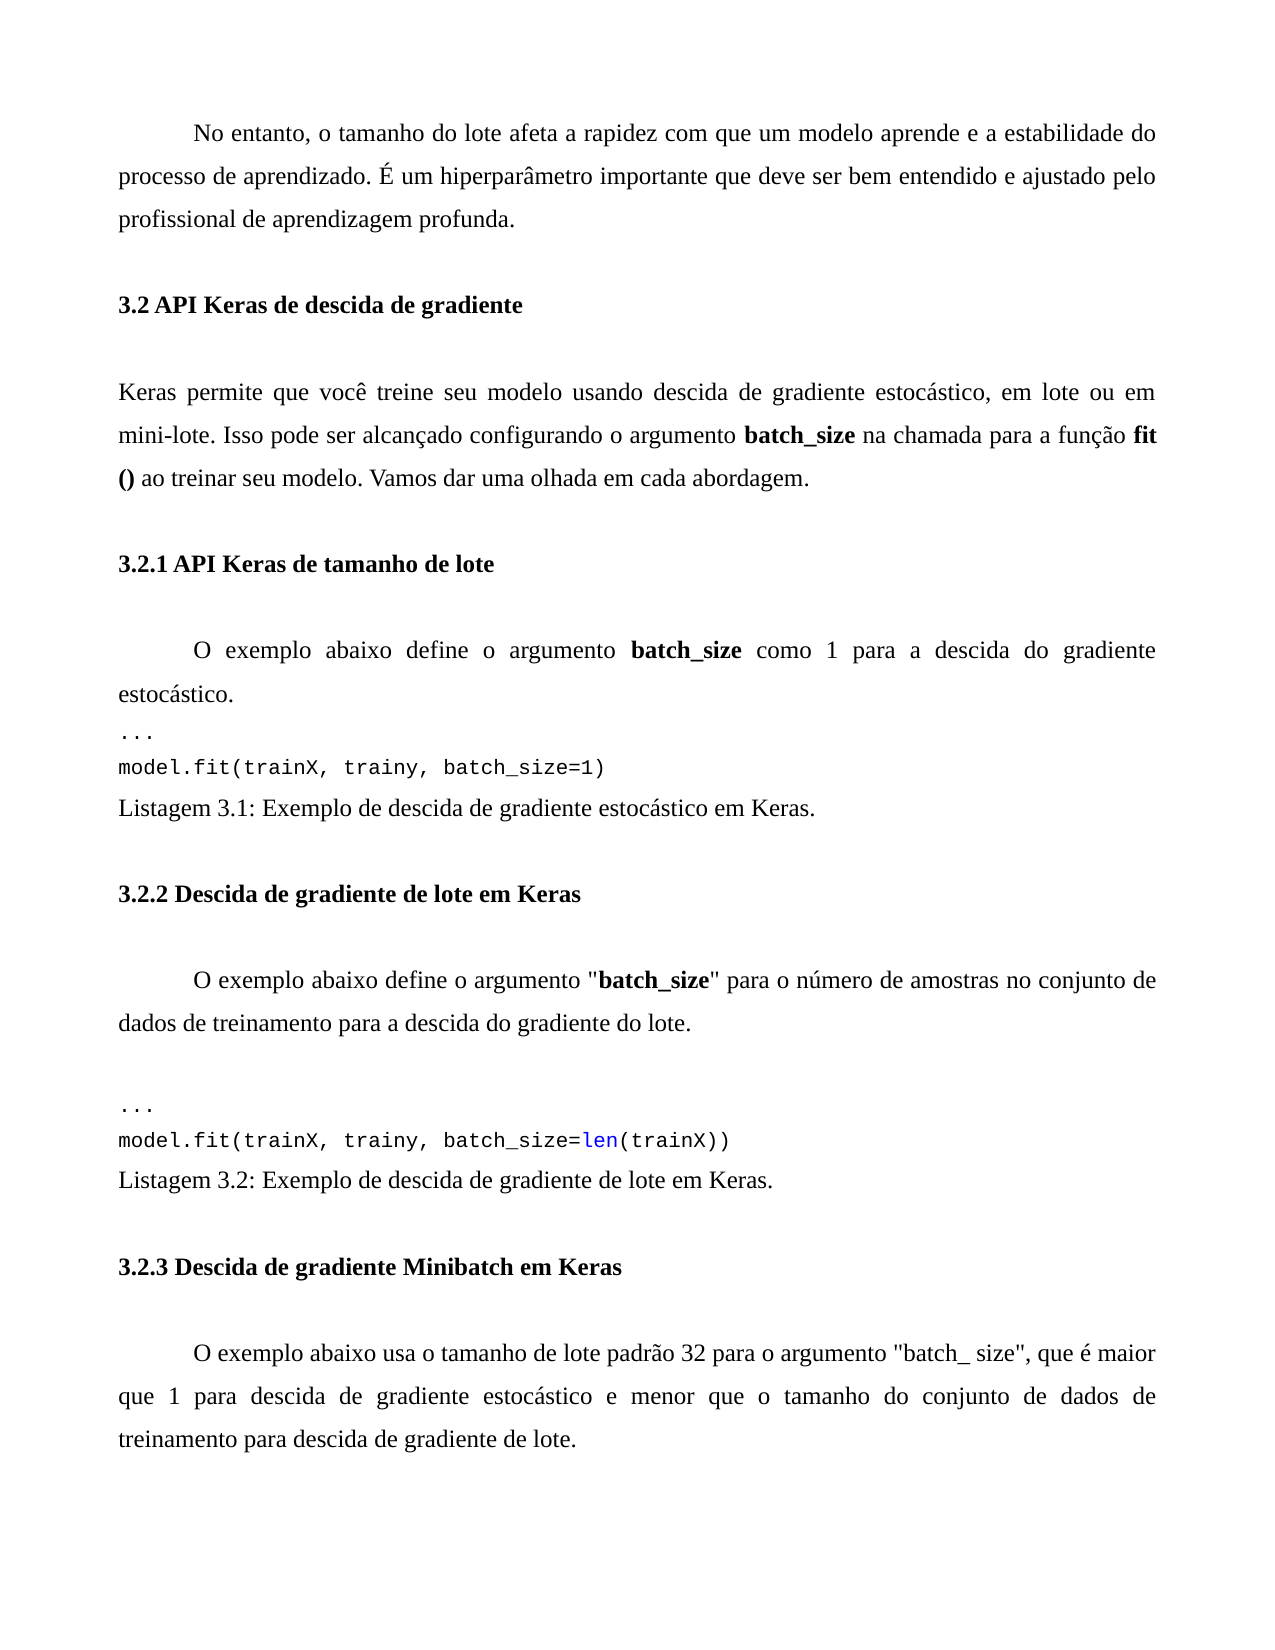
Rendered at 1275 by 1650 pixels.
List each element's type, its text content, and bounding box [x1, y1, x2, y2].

text 3.2 API Keras de descida de gradiente [118, 291, 1157, 319]
text 3.2.2 Descida de gradiente de lote em Keras [118, 879, 1157, 908]
text 3.2.1 API Keras de tamanho de lote [118, 549, 1157, 578]
text Listagem 3.2: Exemplo de descida de gradiente de lote em Keras. [118, 1165, 1157, 1194]
text O exemplo abaixo usa o tamanho de lote padrão 32 para o argumento "batch_ size", que é maior que 1 para descida de gradiente estocástico e menor que o tamanho do conjunto de dados de treinamento para descida de gradiente de lote. [118, 1338, 1157, 1453]
text ... [118, 1094, 1157, 1118]
text ... [118, 722, 1157, 746]
text 3.2.3 Descida de gradiente Minibatch em Keras [118, 1252, 1157, 1280]
text Keras permite que você treine seu modelo usando descida de gradiente estocástico, em lote ou em mini-lote. Isso pode ser alcançado configurando o argumento batch_size na chamada para a função fit () ao treinar seu modelo. Vamos dar uma olhada em cada abordagem. [118, 377, 1157, 492]
text O exemplo abaixo define o argumento "batch_size" para o número de amostras no conjunto de dados de treinamento para a descida do gradiente do lote. [118, 965, 1157, 1037]
text Listagem 3.1: Exemplo de descida de gradiente estocástico em Keras. [118, 793, 1157, 821]
text model.fit(trainX, trainy, batch_size=1) [118, 757, 1157, 781]
text No entanto, o tamanho do lote afeta a rapidez com que um modelo aprende e a estabilidade do processo de aprendizado. É um hiperparâmetro importante que deve ser bem entendido e ajustado pelo profissional de aprendizagem profunda. [118, 118, 1157, 233]
text O exemplo abaixo define o argumento batch_size como 1 para a descida do gradiente estocástico. [118, 636, 1157, 707]
text model.fit(trainX, trainy, batch_size=len(trainX)) [118, 1130, 1157, 1154]
